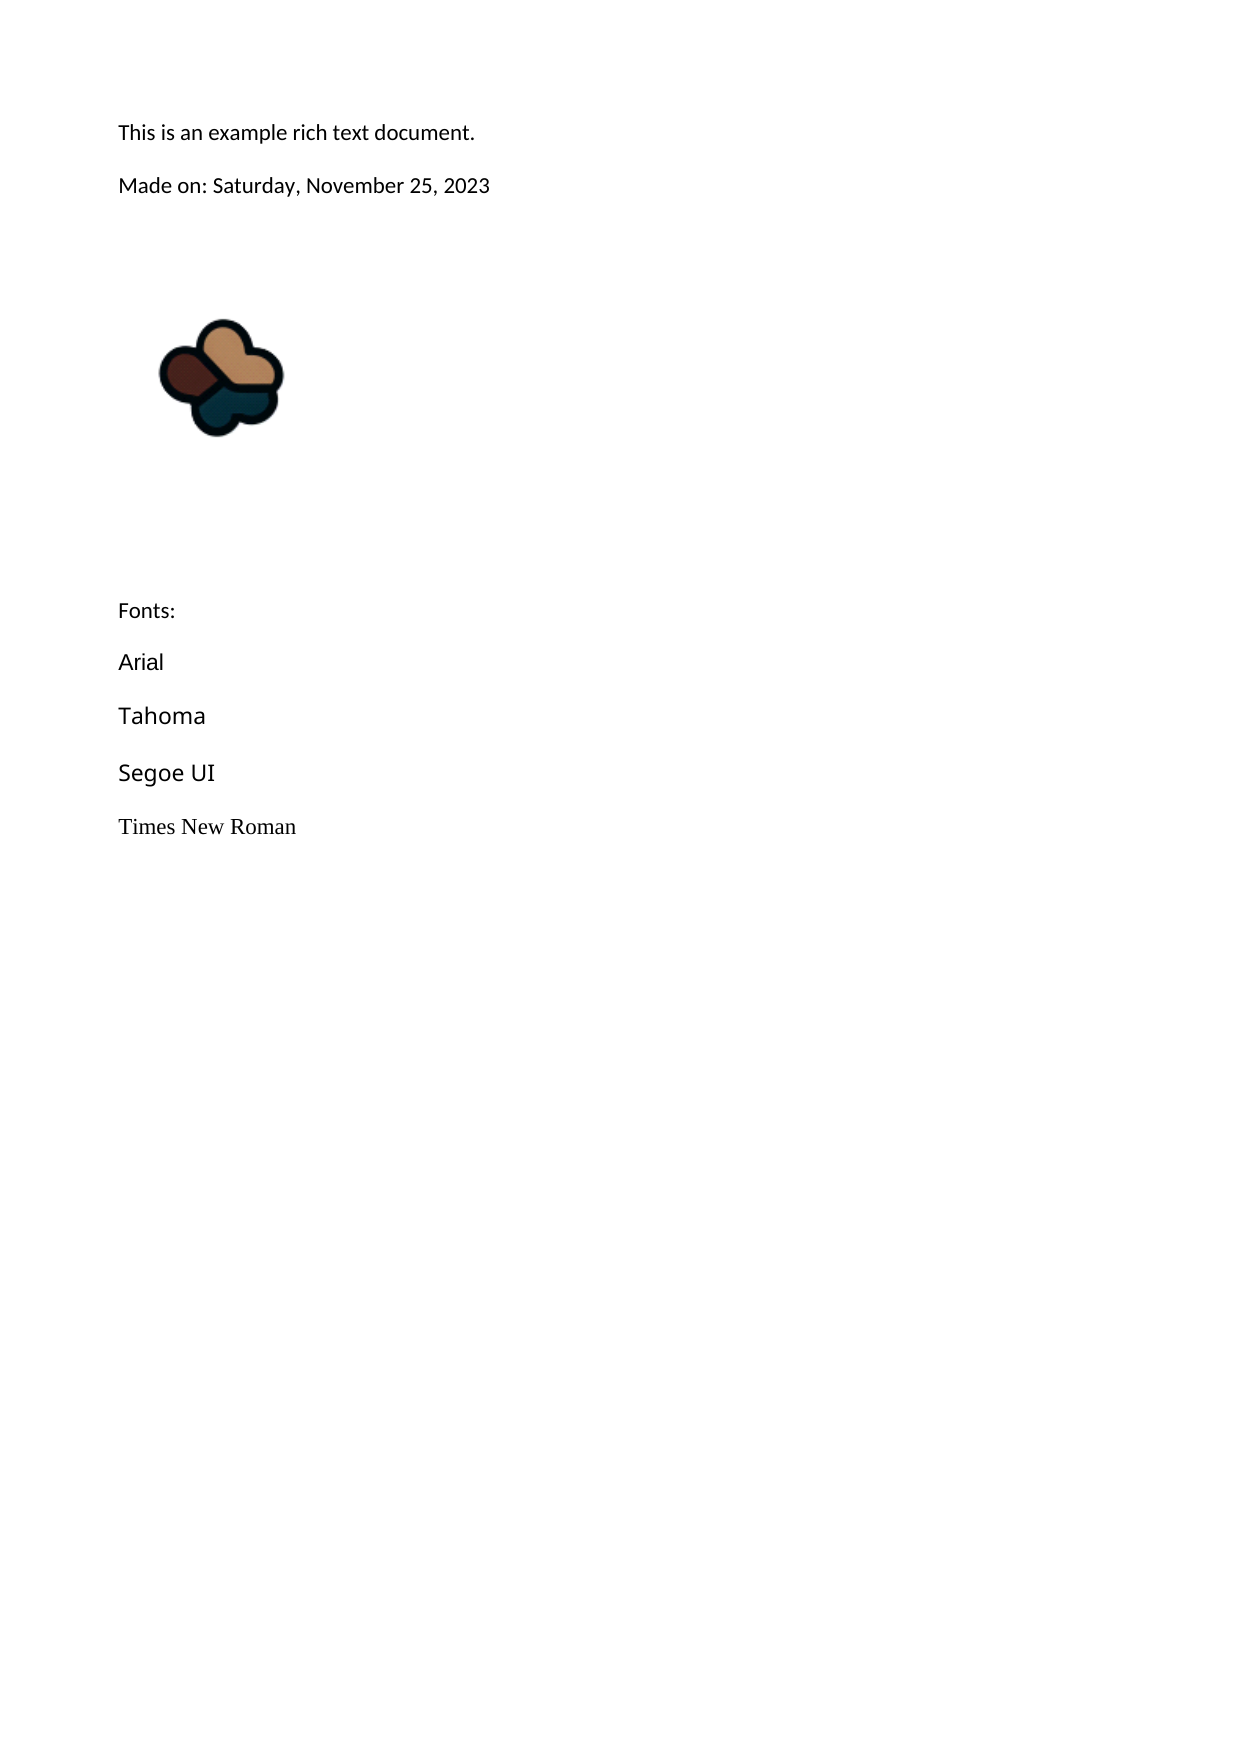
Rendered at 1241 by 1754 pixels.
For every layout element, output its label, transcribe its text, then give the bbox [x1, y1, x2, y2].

text Arial [118, 649, 1122, 675]
text Segoe UI [118, 757, 1122, 788]
text Made on: ‎Saturday, ‎November ‎25, ‎2023 [118, 171, 1122, 199]
text Times New Roman [118, 813, 1122, 840]
text This is an example rich text document. [118, 118, 1122, 146]
text Fonts: [118, 596, 1122, 624]
text Tahoma [118, 700, 1122, 731]
